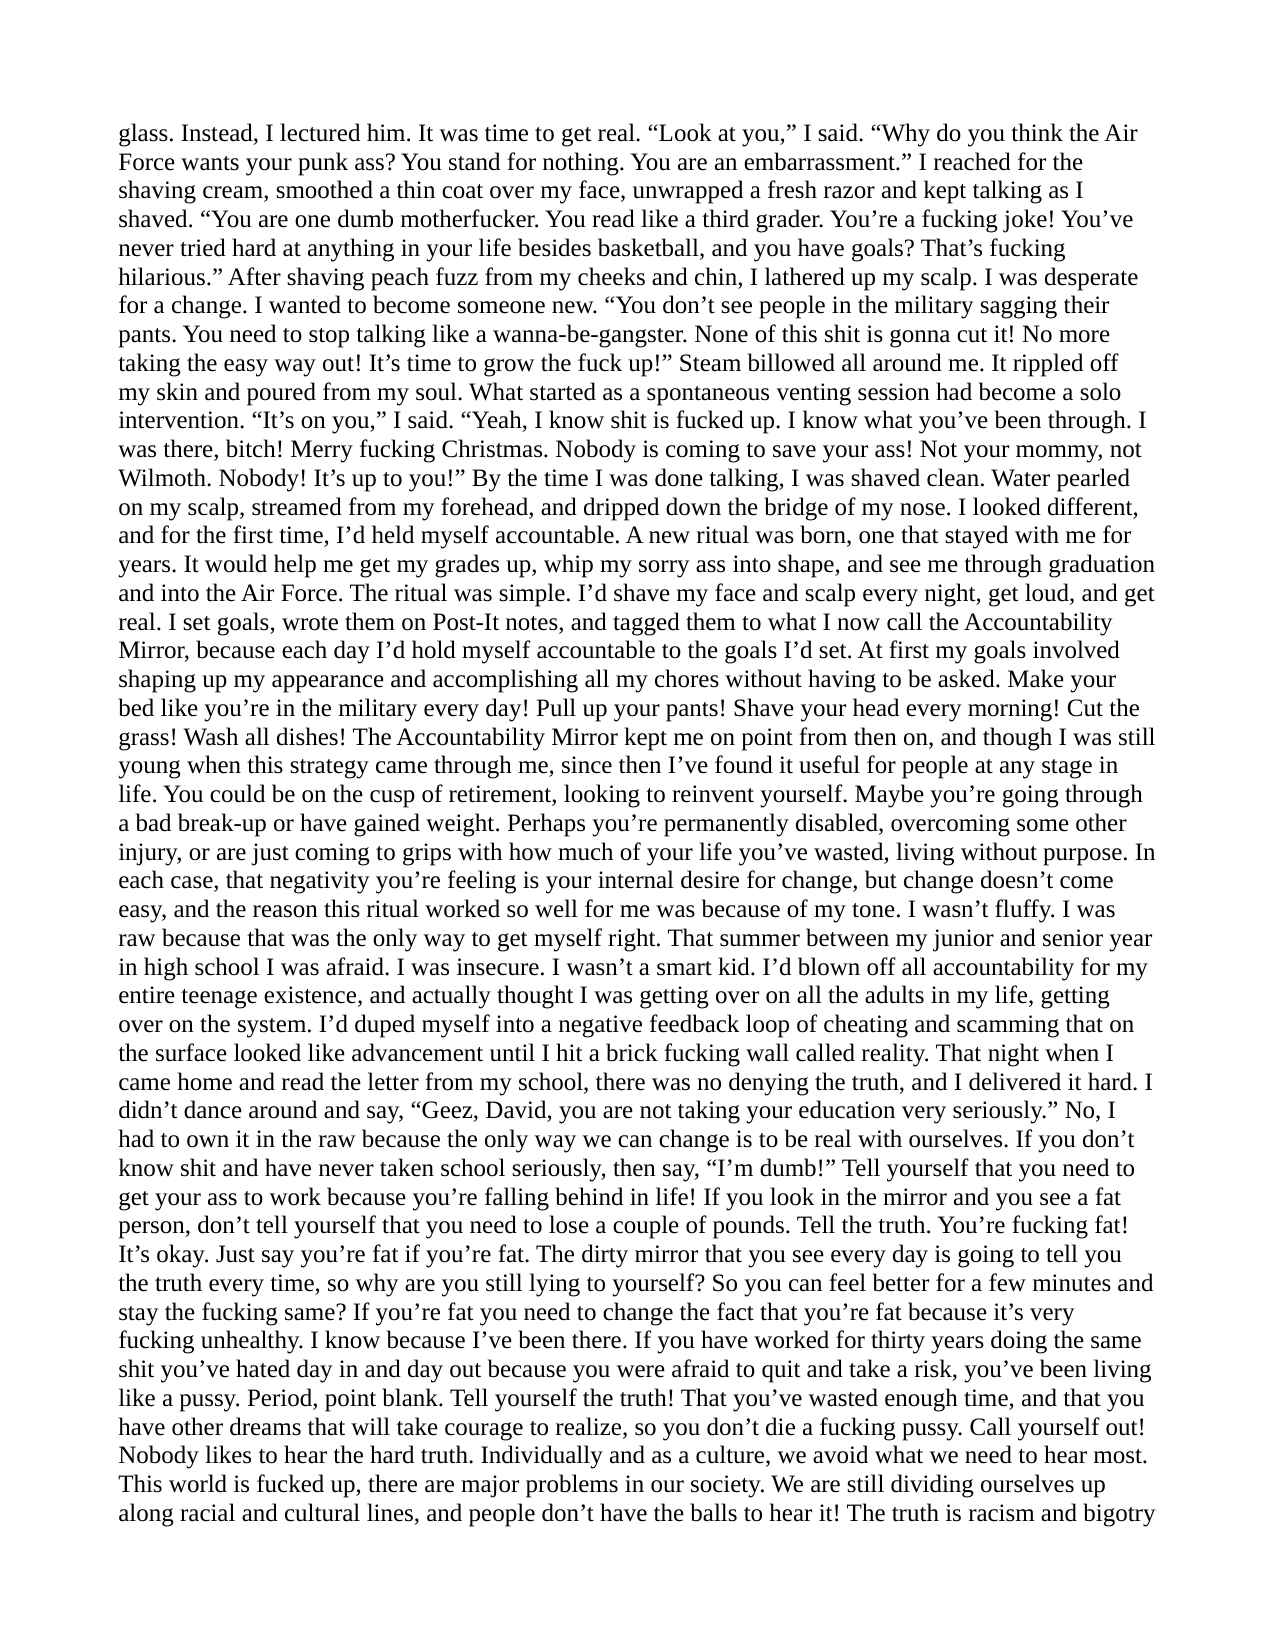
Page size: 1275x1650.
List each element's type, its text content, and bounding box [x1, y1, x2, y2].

text glass. Instead, I lectured him. It was time to get real. “Look at you,” I said. “Why do you think the Air Force wants your punk ass? You stand for nothing. You are an embarrassment.” I reached for the shaving cream, smoothed a thin coat over my face, unwrapped a fresh razor and kept talking as I shaved. “You are one dumb motherfucker. You read like a third grader. You’re a fucking joke! You’ve never tried hard at anything in your life besides basketball, and you have goals? That’s fucking hilarious.” After shaving peach fuzz from my cheeks and chin, I lathered up my scalp. I was desperate for a change. I wanted to become someone new. “You don’t see people in the military sagging their pants. You need to stop talking like a wanna-be-gangster. None of this shit is gonna cut it! No more taking the easy way out! It’s time to grow the fuck up!” Steam billowed all around me. It rippled off my skin and poured from my soul. What started as a spontaneous venting session had become a solo intervention. “It’s on you,” I said. “Yeah, I know shit is fucked up. I know what you’ve been through. I was there, bitch! Merry fucking Christmas. Nobody is coming to save your ass! Not your mommy, not Wilmoth. Nobody! It’s up to you!” By the time I was done talking, I was shaved clean. Water pearled on my scalp, streamed from my forehead, and dripped down the bridge of my nose. I looked different, and for the first time, I’d held myself accountable. A new ritual was born, one that stayed with me for years. It would help me get my grades up, whip my sorry ass into shape, and see me through graduation and into the Air Force. The ritual was simple. I’d shave my face and scalp every night, get loud, and get real. I set goals, wrote them on Post-It notes, and tagged them to what I now call the Accountability Mirror, because each day I’d hold myself accountable to the goals I’d set. At first my goals involved shaping up my appearance and accomplishing all my chores without having to be asked. Make your bed like you’re in the military every day! Pull up your pants! Shave your head every morning! Cut the grass! Wash all dishes! The Accountability Mirror kept me on point from then on, and though I was still young when this strategy came through me, since then I’ve found it useful for people at any stage in life. You could be on the cusp of retirement, looking to reinvent yourself. Maybe you’re going through a bad break-up or have gained weight. Perhaps you’re permanently disabled, overcoming some other injury, or are just coming to grips with how much of your life you’ve wasted, living without purpose. In each case, that negativity you’re feeling is your internal desire for change, but change doesn’t come easy, and the reason this ritual worked so well for me was because of my tone. I wasn’t fluffy. I was raw because that was the only way to get myself right. That summer between my junior and senior year in high school I was afraid. I was insecure. I wasn’t a smart kid. I’d blown off all accountability for my entire teenage existence, and actually thought I was getting over on all the adults in my life, getting over on the system. I’d duped myself into a negative feedback loop of cheating and scamming that on the surface looked like advancement until I hit a brick fucking wall called reality. That night when I came home and read the letter from my school, there was no denying the truth, and I delivered it hard. I didn’t dance around and say, “Geez, David, you are not taking your education very seriously.” No, I had to own it in the raw because the only way we can change is to be real with ourselves. If you don’t know shit and have never taken school seriously, then say, “I’m dumb!” Tell yourself that you need to get your ass to work because you’re falling behind in life! If you look in the mirror and you see a fat person, don’t tell yourself that you need to lose a couple of pounds. Tell the truth. You’re fucking fat! It’s okay. Just say you’re fat if you’re fat. The dirty mirror that you see every day is going to tell you the truth every time, so why are you still lying to yourself? So you can feel better for a few minutes and stay the fucking same? If you’re fat you need to change the fact that you’re fat because it’s very fucking unhealthy. I know because I’ve been there. If you have worked for thirty years doing the same shit you’ve hated day in and day out because you were afraid to quit and take a risk, you’ve been living like a pussy. Period, point blank. Tell yourself the truth! That you’ve wasted enough time, and that you have other dreams that will take courage to realize, so you don’t die a fucking pussy. Call yourself out! Nobody likes to hear the hard truth. Individually and as a culture, we avoid what we need to hear most. This world is fucked up, there are major problems in our society. We are still dividing ourselves up along racial and cultural lines, and people don’t have the balls to hear it! The truth is racism and bigotry [118, 118, 1157, 1527]
